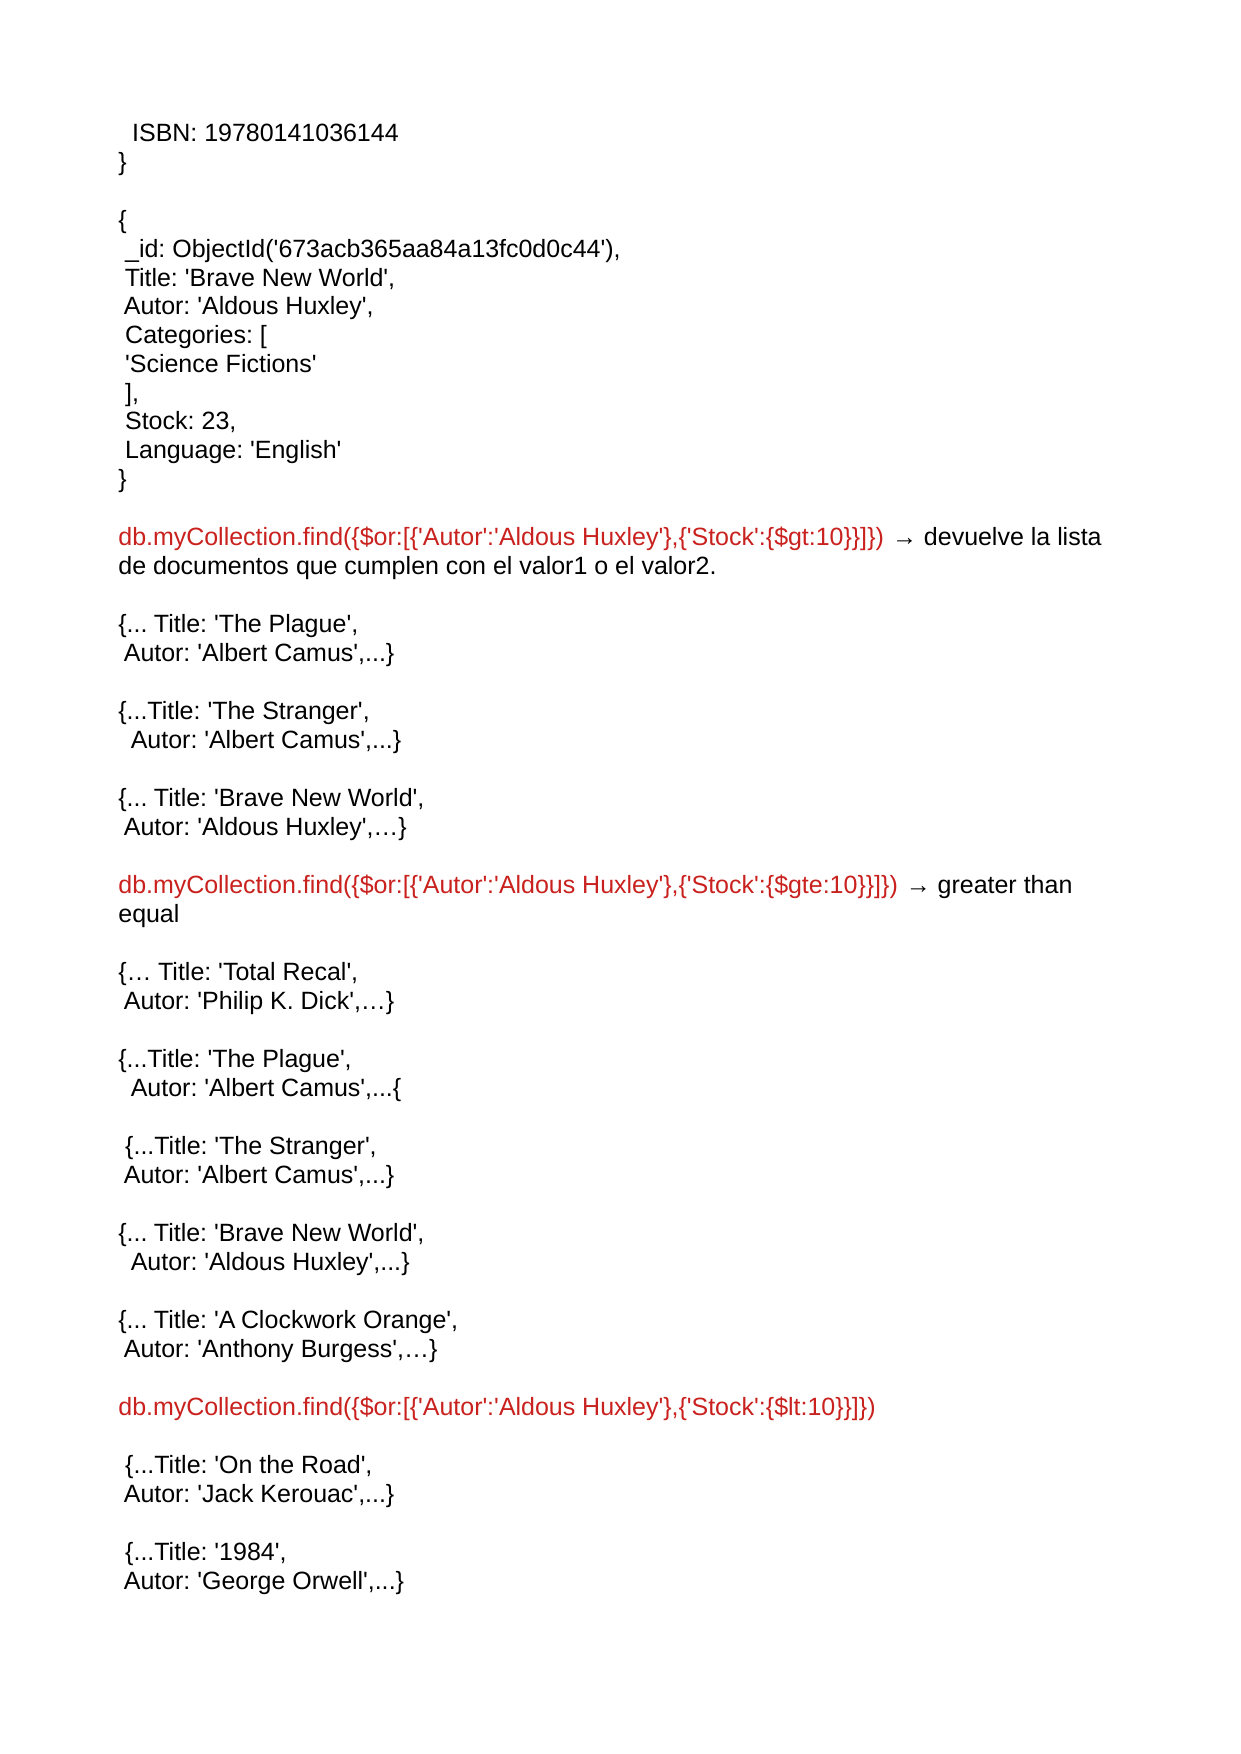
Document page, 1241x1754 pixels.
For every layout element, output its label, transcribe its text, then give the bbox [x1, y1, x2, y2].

text {... Title: 'Brave New World', Autor: 'Aldous Huxley',...} [118, 1218, 1122, 1275]
text {...Title: 'The Stranger', Autor: 'Albert Camus',...} [118, 1131, 1122, 1188]
text db.myCollection.find({$or:[{'Autor':'Aldous Huxley'},{'Stock':{$gt:10}}]}) → devuelve la lista de documentos que cumplen con el valor1 o el valor2. [118, 522, 1122, 579]
text {... Title: 'The Plague', Autor: 'Albert Camus',...} [118, 609, 1122, 667]
text {... Title: 'Brave New World', Autor: 'Aldous Huxley',…} [118, 783, 1122, 841]
text {...Title: 'The Plague', Autor: 'Albert Camus',...{ [118, 1044, 1122, 1101]
text {...Title: 'On the Road', Autor: 'Jack Kerouac',...} [118, 1450, 1122, 1508]
text { _id: ObjectId('673acb365aa84a13fc0d0c44'), Title: 'Brave New World', Autor: 'Aldous Huxley', Categories: [ 'Science Fictions' ], Stock: 23, Language: 'English' } [118, 205, 1122, 493]
text db.myCollection.find({$or:[{'Autor':'Aldous Huxley'},{'Stock':{$lt:10}}]}) [118, 1392, 1122, 1421]
text {...Title: 'The Stranger', Autor: 'Albert Camus',...} [118, 696, 1122, 753]
text {... Title: 'A Clockwork Orange', Autor: 'Anthony Burgess',…} [118, 1305, 1122, 1362]
text db.myCollection.find({$or:[{'Autor':'Aldous Huxley'},{'Stock':{$gte:10}}]}) → greater than equal [118, 870, 1122, 927]
text {...Title: '1984', Autor: 'George Orwell',...} [118, 1537, 1122, 1594]
text {… Title: 'Total Recal', Autor: 'Philip K. Dick',…} [118, 957, 1122, 1014]
text ISBN: 19780141036144 } [118, 118, 1122, 176]
